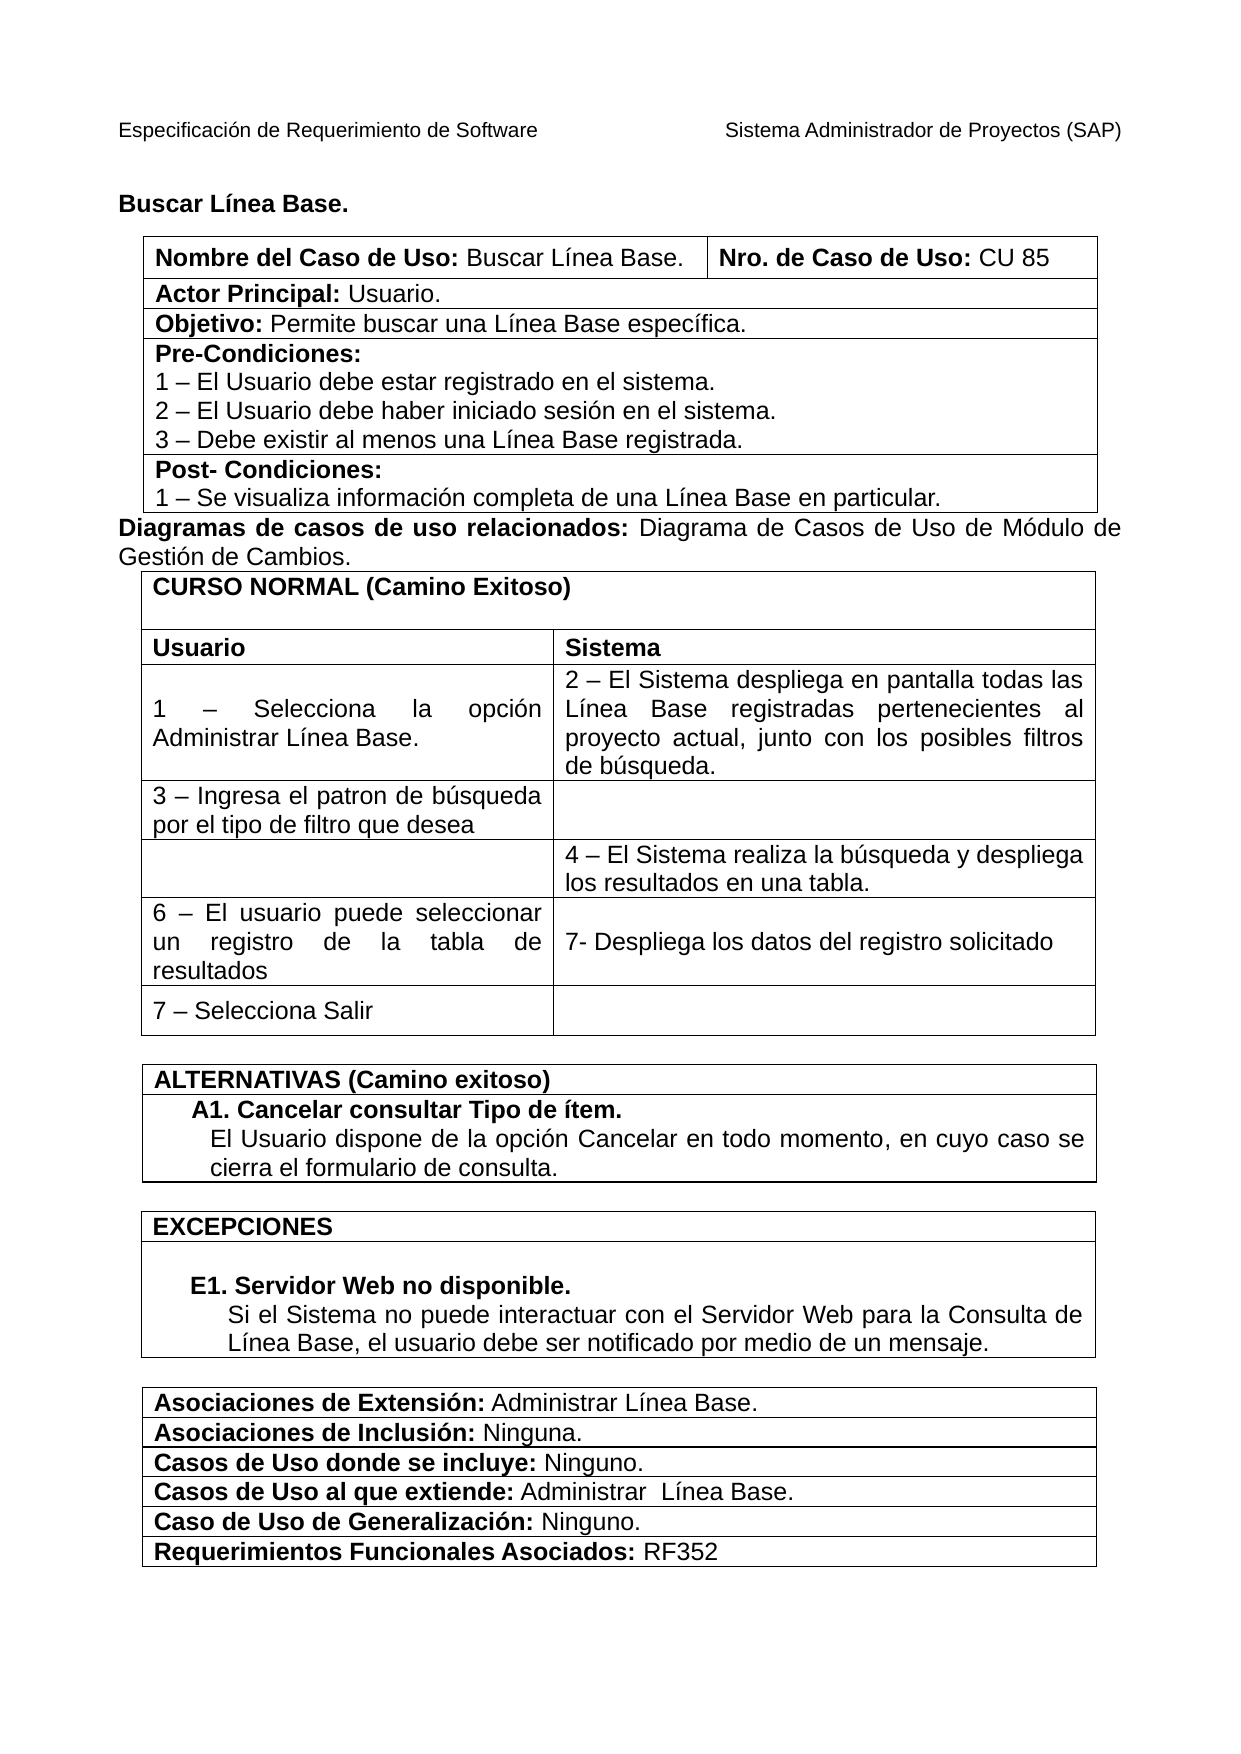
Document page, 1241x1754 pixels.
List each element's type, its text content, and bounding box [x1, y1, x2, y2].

table_cell Casos de Uso donde se incluye: Ninguno. [143, 1448, 1096, 1476]
text Buscar Línea Base. [118, 189, 1122, 218]
table_cell Usuario [142, 630, 553, 664]
table_cell 3 – Ingresa el patron de búsqueda por el tipo de filtro que desea [142, 781, 553, 839]
table_cell A1. Cancelar consultar Tipo de ítem. El Usuario dispone de la opción Cancelar en todo momento, en cuyo caso se cierra el formulario de consulta. [143, 1095, 1096, 1181]
table_cell 6 – El usuario puede seleccionar un registro de la tabla de resultados [142, 898, 553, 984]
table_cell Post- Condiciones: 1 – Se visualiza información completa de una Línea Base en particular. [144, 455, 1097, 512]
table_cell Sistema [554, 630, 1095, 664]
table_header ALTERNATIVAS (Camino exitoso) [143, 1065, 1096, 1094]
table_header Asociaciones de Extensión: Administrar Línea Base. [143, 1388, 1096, 1417]
text Diagramas de casos de uso relacionados: Diagrama de Casos de Uso de Módulo de Gestión de Cambios. [118, 513, 1122, 571]
table_cell E1. Servidor Web no disponible. Si el Sistema no puede interactuar con el Servidor Web para la Consulta de Línea Base, el usuario debe ser notificado por medio de un mensaje. [142, 1242, 1095, 1357]
table_cell Caso de Uso de Generalización: Ninguno. [143, 1507, 1096, 1536]
table_cell [554, 781, 1095, 839]
table_cell 2 – El Sistema despliega en pantalla todas las Línea Base registradas pertenecientes al proyecto actual, junto con los posibles filtros de búsqueda. [554, 665, 1095, 780]
table_cell Actor Principal: Usuario. [144, 279, 1097, 308]
table_cell Asociaciones de Inclusión: Ninguna. [143, 1418, 1096, 1446]
table_cell Pre-Condiciones: 1 – El Usuario debe estar registrado en el sistema. 2 – El Usuario debe haber iniciado sesión en el sistema. 3 – Debe existir al menos una Línea Base registrada. [144, 339, 1097, 453]
table_cell 4 – El Sistema realiza la búsqueda y despliega los resultados en una tabla. [554, 840, 1095, 897]
table_header CURSO NORMAL (Camino Exitoso) [142, 572, 1095, 629]
table_cell Casos de Uso al que extiende: Administrar Línea Base. [143, 1477, 1096, 1506]
table_cell [142, 840, 553, 897]
table_cell [554, 986, 1095, 1034]
table_cell 7 – Selecciona Salir [142, 986, 553, 1034]
table_cell 1 – Selecciona la opción Administrar Línea Base. [142, 665, 553, 780]
table_cell Requerimientos Funcionales Asociados: RF352 [143, 1537, 1096, 1566]
table_header EXCEPCIONES [142, 1212, 1095, 1241]
table_cell Objetivo: Permite buscar una Línea Base específica. [144, 309, 1097, 337]
table_cell 7- Despliega los datos del registro solicitado [554, 898, 1095, 984]
table_header Nombre del Caso de Uso: Buscar Línea Base. [144, 237, 707, 278]
table_header Nro. de Caso de Uso: CU 85 [708, 237, 1097, 278]
